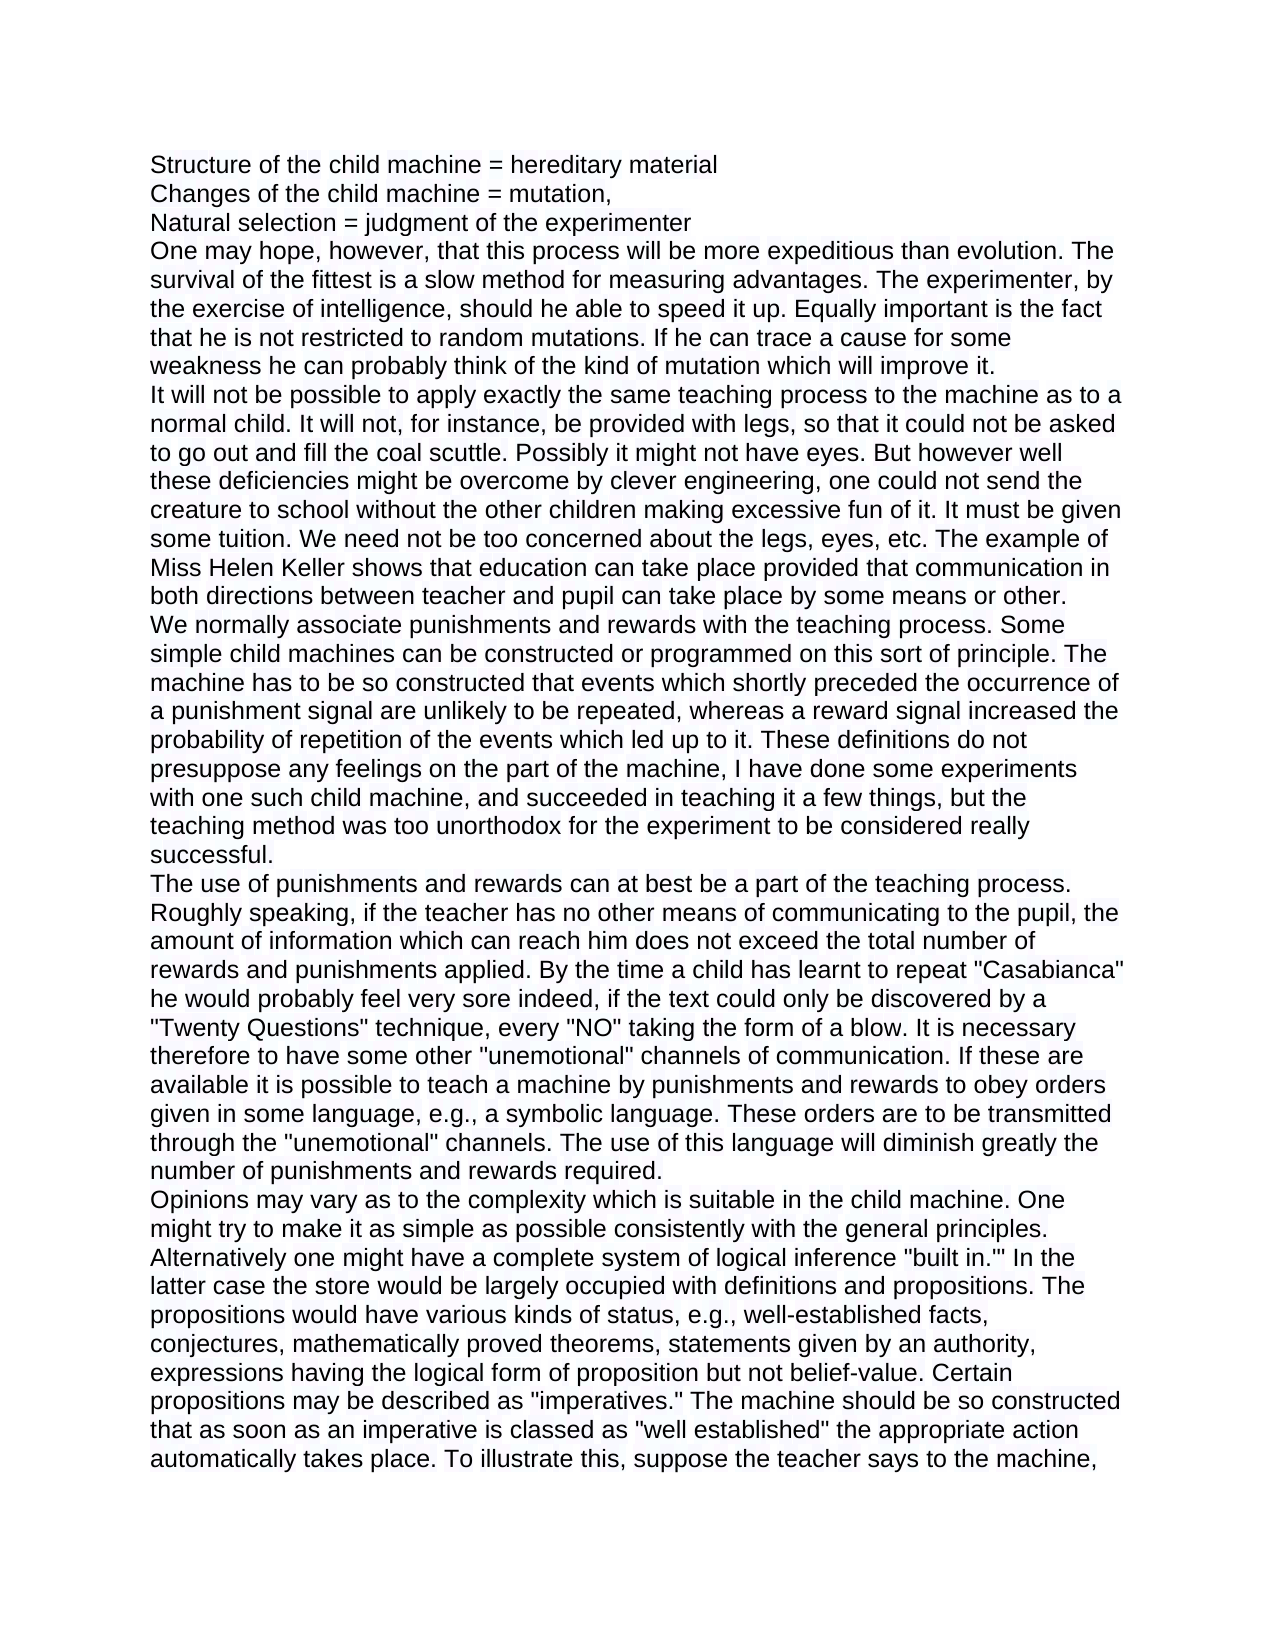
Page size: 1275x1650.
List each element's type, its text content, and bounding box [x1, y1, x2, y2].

text Opinions may vary as to the complexity which is suitable in the child machine. One might try to make it as simple as possible consistently with the general principles. Alternatively one might have a complete system of logical inference "built in."' In the latter case the store would be largely occupied with definitions and propositions. The propositions would have various kinds of status, e.g., well-established facts, conjectures, mathematically proved theorems, statements given by an authority, expressions having the logical form of proposition but not belief-value. Certain propositions may be described as "imperatives." The machine should be so constructed that as soon as an imperative is classed as "well established" the appropriate action automatically takes place. To illustrate this, suppose the teacher says to the machine, [150, 1185, 1125, 1472]
text The use of punishments and rewards can at best be a part of the teaching process. Roughly speaking, if the teacher has no other means of communicating to the pupil, the amount of information which can reach him does not exceed the total number of rewards and punishments applied. By the time a child has learnt to repeat "Casabianca" he would probably feel very sore indeed, if the text could only be discovered by a "Twenty Questions" technique, every "NO" taking the form of a blow. It is necessary therefore to have some other "unemotional" channels of communication. If these are available it is possible to teach a machine by punishments and rewards to obey orders given in some language, e.g., a symbolic language. These orders are to be transmitted through the "unemotional" channels. The use of this language will diminish greatly the number of punishments and rewards required. [150, 869, 1125, 1185]
text Natural selection = judgment of the experimenter [150, 207, 1125, 236]
text It will not be possible to apply exactly the same teaching process to the machine as to a normal child. It will not, for instance, be provided with legs, so that it could not be asked to go out and fill the coal scuttle. Possibly it might not have eyes. But however well these deficiencies might be overcome by clever engineering, one could not send the creature to school without the other children making excessive fun of it. It must be given some tuition. We need not be too concerned about the legs, eyes, etc. The example of Miss Helen Keller shows that education can take place provided that communication in both directions between teacher and pupil can take place by some means or other. [150, 380, 1125, 610]
text Structure of the child machine = hereditary material [718, 150, 1125, 179]
text One may hope, however, that this process will be more expeditious than evolution. The survival of the fittest is a slow method for measuring advantages. The experimenter, by the exercise of intelligence, should he able to speed it up. Equally important is the fact that he is not restricted to random mutations. If he can trace a cause for some weakness he can probably think of the kind of mutation which will improve it. [150, 236, 1125, 380]
text Changes of the child machine = mutation, [612, 179, 1125, 207]
text We normally associate punishments and rewards with the teaching process. Some simple child machines can be constructed or programmed on this sort of principle. The machine has to be so constructed that events which shortly preceded the occurrence of a punishment signal are unlikely to be repeated, whereas a reward signal increased the probability of repetition of the events which led up to it. These definitions do not presuppose any feelings on the part of the machine, I have done some experiments with one such child machine, and succeeded in teaching it a few things, but the teaching method was too unorthodox for the experiment to be considered really successful. [150, 610, 1125, 869]
